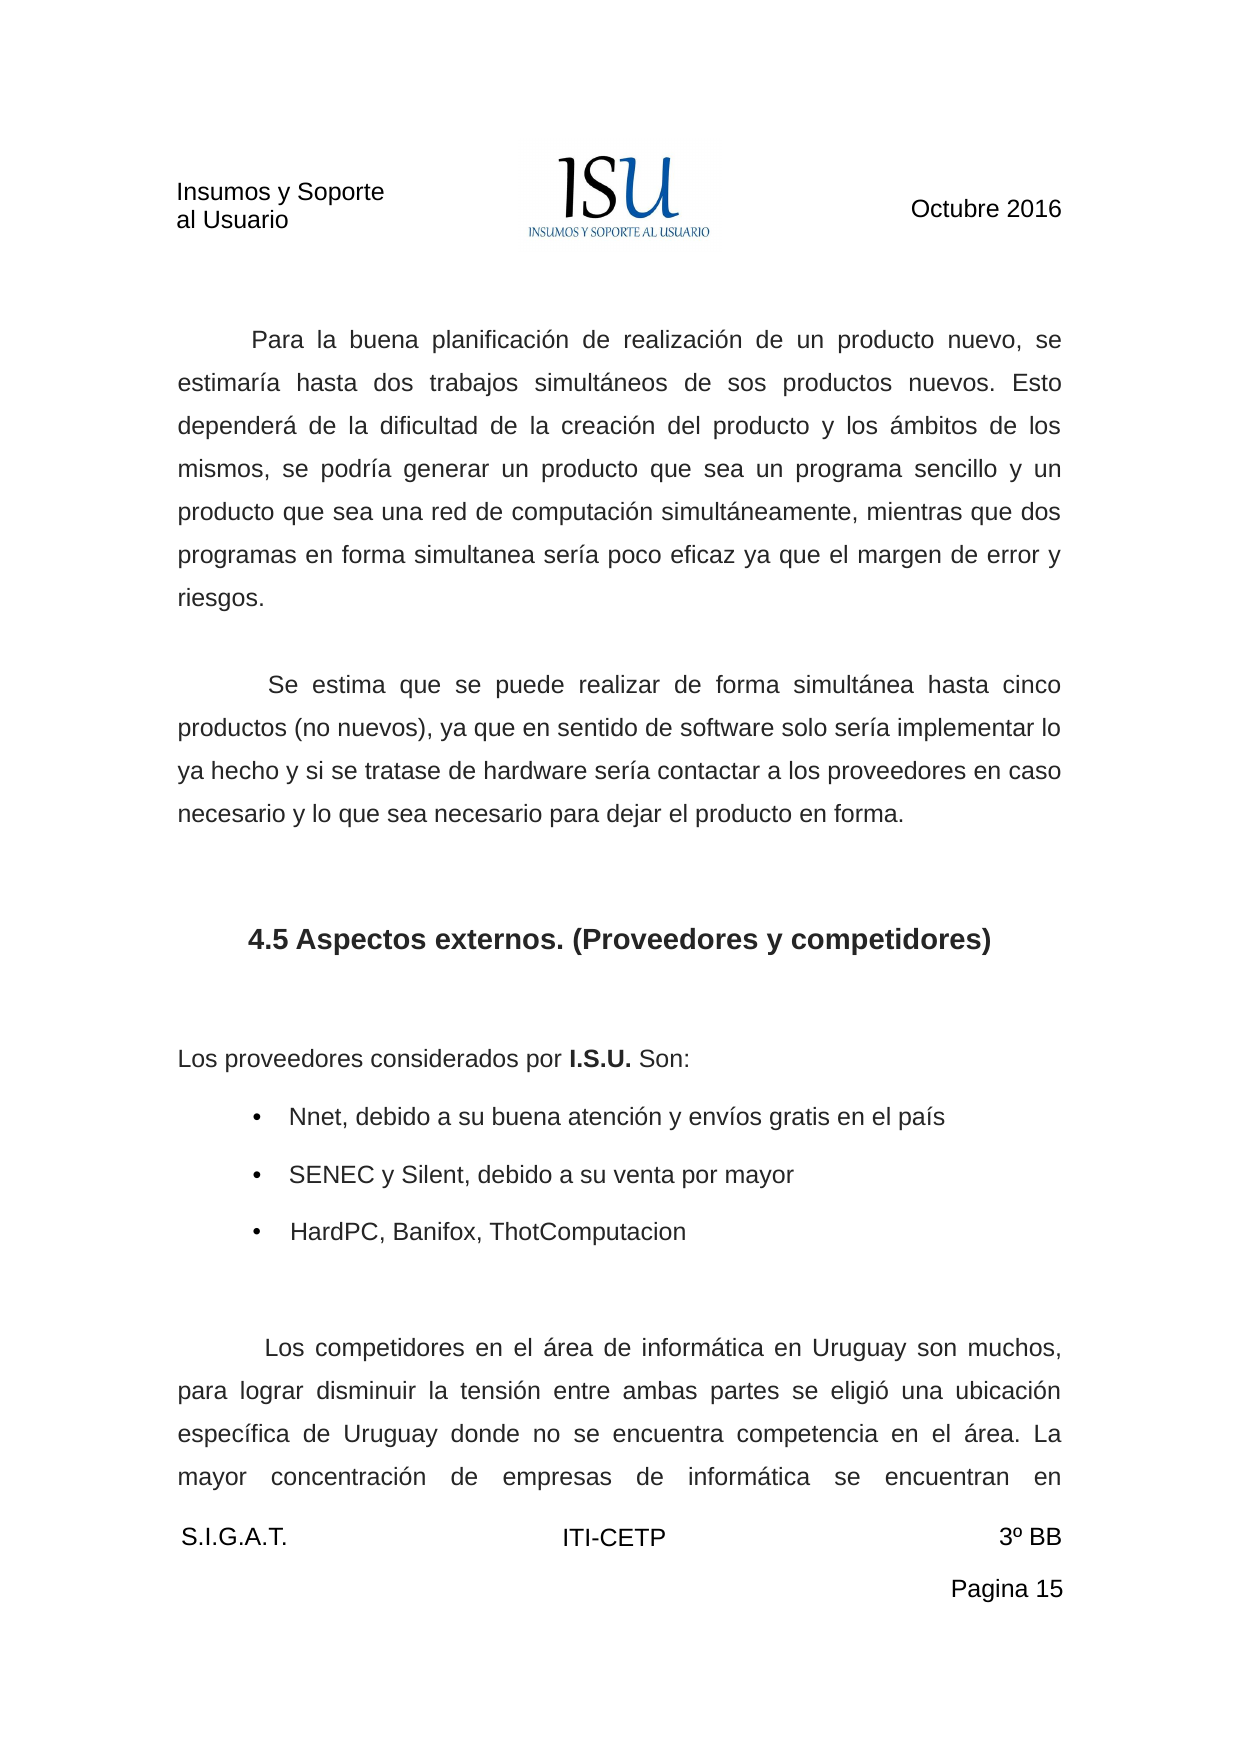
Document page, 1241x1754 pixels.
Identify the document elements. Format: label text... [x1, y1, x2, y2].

text • SENEC y Silent, debido a su venta por mayor [215, 1160, 1063, 1188]
text • Nnet, debido a su buena atención y envíos gratis en el país [215, 1102, 1063, 1131]
text Los proveedores considerados por I.S.U. Son: [177, 1044, 1063, 1073]
text Los competidores en el área de informática en Uruguay son muchos, para lograr disminuir la tensión entre ambas partes se eligió una ubicación específica de Uruguay donde no se encuentra competencia en el área. La mayor concentración de empresas de informática se encuentran en [177, 1333, 1063, 1491]
text Se estima que se puede realizar de forma simultánea hasta cinco productos (no nuevos), ya que en sentido de software solo sería implementar lo ya hecho y si se tratase de hardware sería contactar a los proveedores en caso necesario y lo que sea necesario para dejar el producto en forma. [177, 670, 1063, 828]
text Para la buena planificación de realización de un producto nuevo, se estimaría hasta dos trabajos simultáneos de sos productos nuevos. Esto dependerá de la dificultad de la creación del producto y los ámbitos de los mismos, se podría generar un producto que sea un programa sencillo y un producto que sea una red de computación simultáneamente, mientras que dos programas en forma simultanea sería poco eficaz ya que el margen de error y riesgos. [177, 325, 1063, 612]
list HardPC, Banifox, ThotComputacion [252, 1217, 1063, 1246]
picture [517, 138, 723, 252]
text 4.5 Aspectos externos. (Proveedores y competidores) [177, 922, 1063, 955]
